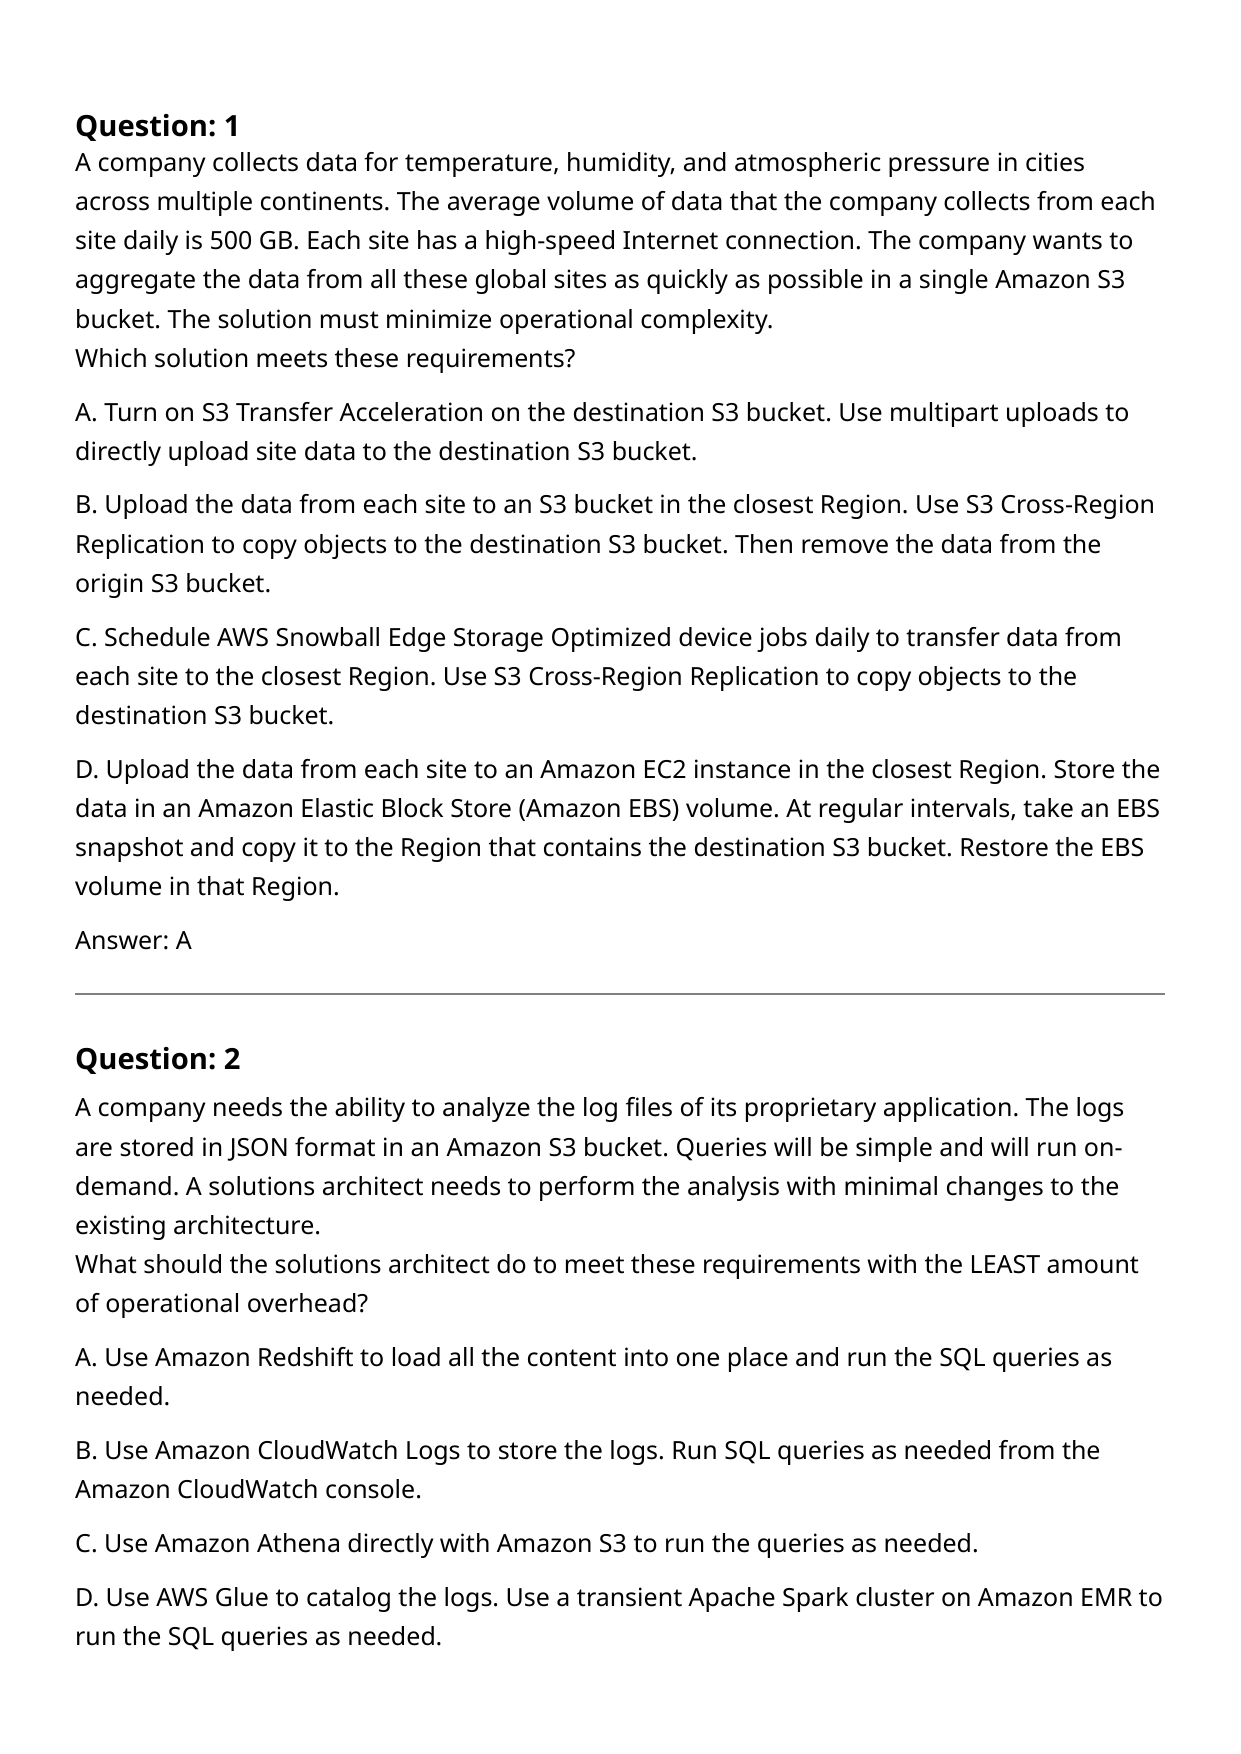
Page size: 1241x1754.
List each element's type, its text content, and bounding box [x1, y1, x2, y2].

text D. Upload the data from each site to an Amazon EC2 instance in the closest Region. Store the data in an Amazon Elastic Block Store (Amazon EBS) volume. At regular intervals, take an EBS snapshot and copy it to the Region that contains the destination S3 bucket. Restore the EBS volume in that Region. [75, 751, 1165, 903]
subtitle Question: 2 [75, 1038, 1165, 1078]
text A company needs the ability to analyze the log files of its proprietary application. The logs are stored in JSON format in an Amazon S3 bucket. Queries will be simple and will run on-demand. A solutions architect needs to perform the analysis with minimal changes to the existing architecture. What should the solutions architect do to meet these requirements with the LEAST amount of operational overhead? [75, 1090, 1165, 1320]
text C. Use Amazon Athena directly with Amazon S3 to run the queries as needed. [75, 1526, 1165, 1559]
text Answer: A [75, 923, 1165, 957]
text A. Use Amazon Redshift to load all the content into one place and run the SQL queries as needed. [75, 1340, 1165, 1413]
text B. Upload the data from each site to an S3 bucket in the closest Region. Use S3 Cross-Region Replication to copy objects to the destination S3 bucket. Then remove the data from the origin S3 bucket. [75, 487, 1165, 599]
text C. Schedule AWS Snowball Edge Storage Optimized device jobs daily to transfer data from each site to the closest Region. Use S3 Cross-Region Replication to copy objects to the destination S3 bucket. [75, 619, 1165, 732]
subtitle Question: 1 [75, 105, 1165, 145]
text D. Use AWS Glue to catalog the logs. Use a transient Apache Spark cluster on Amazon EMR to run the SQL queries as needed. [75, 1579, 1165, 1652]
text B. Use Amazon CloudWatch Logs to store the logs. Run SQL queries as needed from the Amazon CloudWatch console. [75, 1433, 1165, 1506]
text A. Turn on S3 Transfer Acceleration on the destination S3 bucket. Use multipart uploads to directly upload site data to the destination S3 bucket. [75, 394, 1165, 467]
text A company collects data for temperature, humidity, and atmospheric pressure in cities across multiple continents. The average volume of data that the company collects from each site daily is 500 GB. Each site has a high-speed Internet connection. The company wants to aggregate the data from all these global sites as quickly as possible in a single Amazon S3 bucket. The solution must minimize operational complexity. Which solution meets these requirements? [75, 145, 1165, 374]
